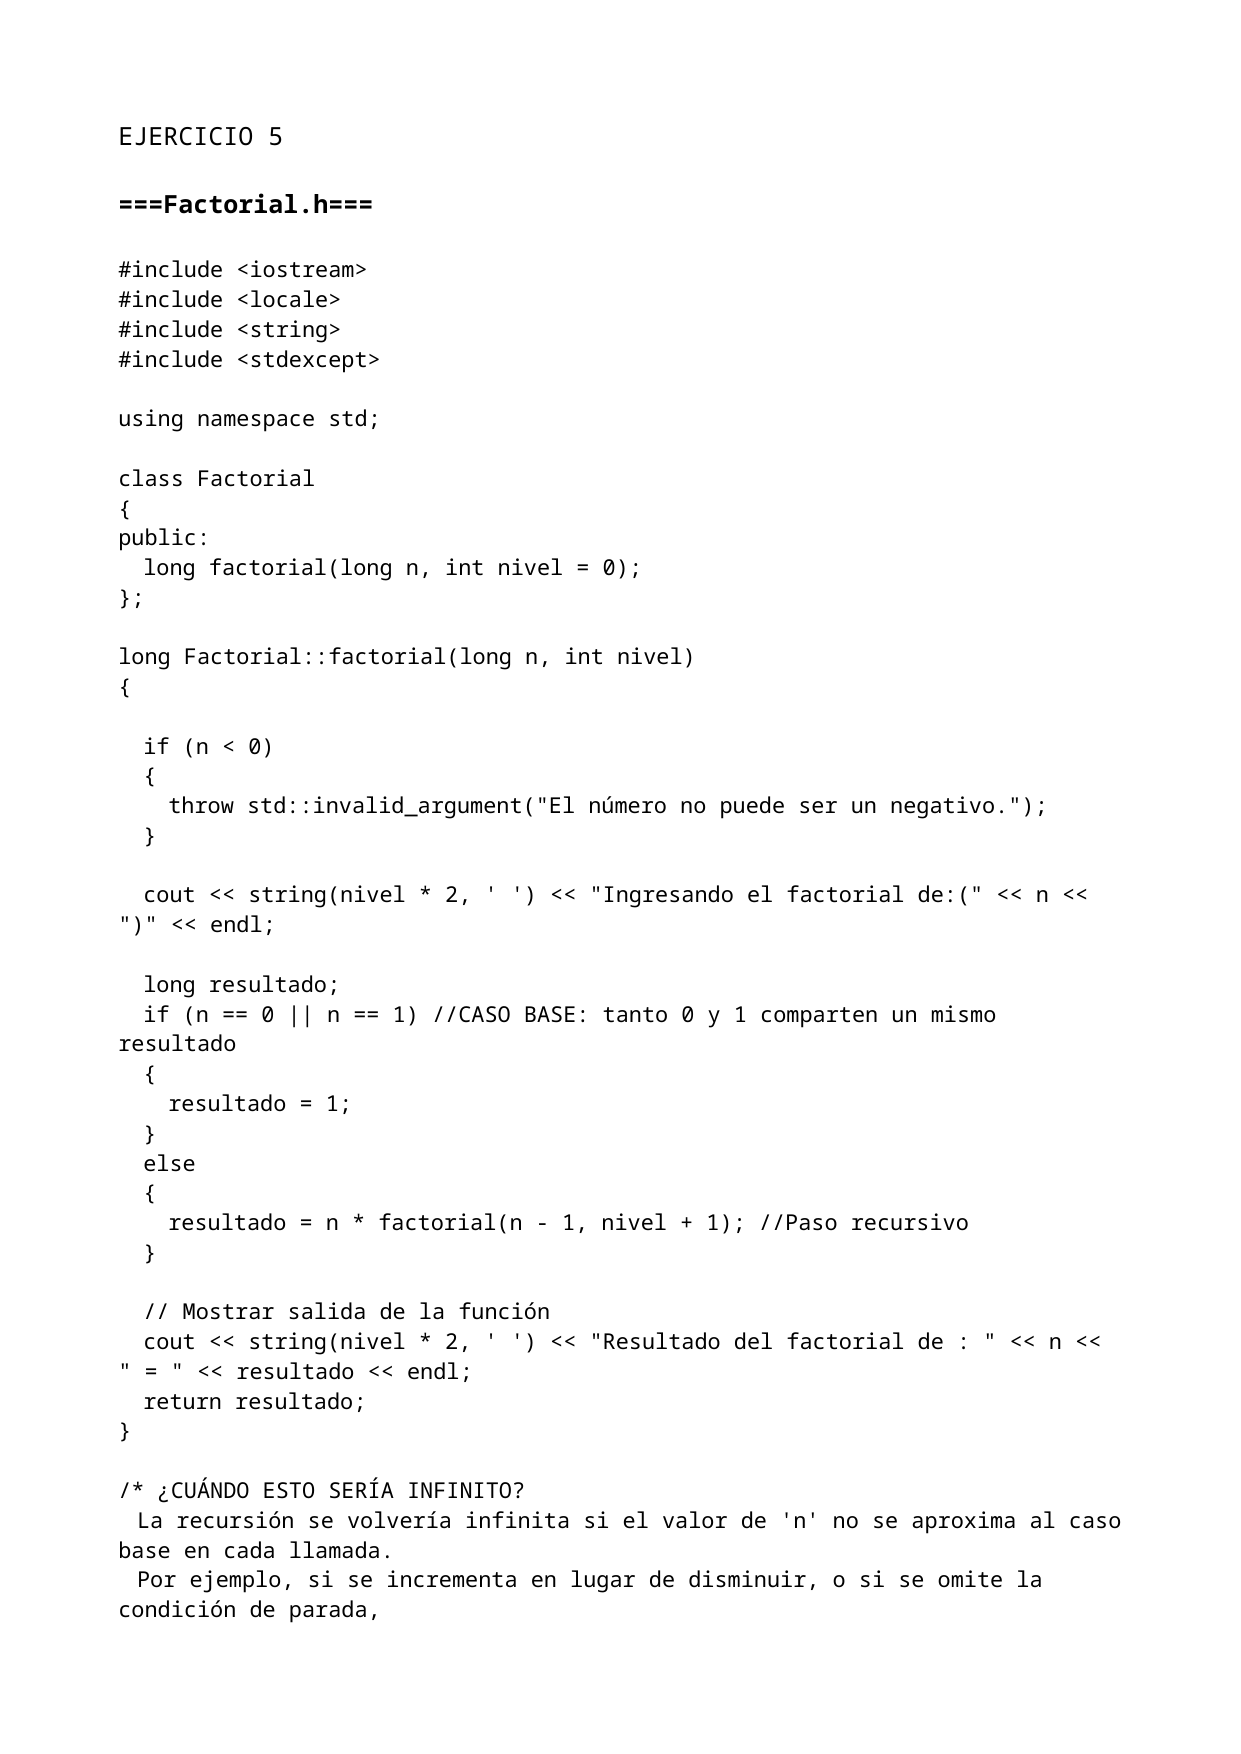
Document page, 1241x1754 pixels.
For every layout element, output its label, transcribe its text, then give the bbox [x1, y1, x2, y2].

text ===Factorial.h=== [118, 186, 1122, 220]
text long resultado; [118, 969, 1122, 998]
text throw std::invalid_argument("El número no puede ser un negativo."); [118, 790, 1122, 820]
text long Factorial::factorial(long n, int nivel) [118, 641, 1122, 671]
text cout << string(nivel * 2, ' ') << "Ingresando el factorial de:(" << n << ")" << endl; [118, 879, 1122, 939]
text La recursión se volvería infinita si el valor de 'n' no se aproxima al caso base en cada llamada. [118, 1505, 1122, 1564]
text if (n == 0 || n == 1) //CASO BASE: tanto 0 y 1 comparten un mismo resultado [118, 998, 1122, 1058]
text #include <locale> [118, 284, 1122, 314]
text if (n < 0) [118, 731, 1122, 760]
text { [118, 760, 1122, 790]
text public: [118, 522, 1122, 552]
text Por ejemplo, si se incrementa en lugar de disminuir, o si se omite la condición de parada, [118, 1564, 1122, 1624]
text long factorial(long n, int nivel = 0); [118, 552, 1122, 582]
text class Factorial [118, 463, 1122, 492]
text return resultado; [118, 1386, 1122, 1416]
text { [118, 671, 1122, 701]
text { [118, 492, 1122, 522]
text /* ¿CUÁNDO ESTO SERÍA INFINITO? [118, 1475, 1122, 1505]
text } [118, 1416, 1122, 1445]
text #include <iostream> [118, 254, 1122, 284]
text } [118, 1118, 1122, 1147]
text } [118, 1237, 1122, 1267]
text using namespace std; [118, 403, 1122, 433]
text { [118, 1177, 1122, 1207]
text resultado = n * factorial(n - 1, nivel + 1); //Paso recursivo [118, 1207, 1122, 1237]
text // Mostrar salida de la función [118, 1296, 1122, 1326]
text resultado = 1; [118, 1088, 1122, 1118]
text } [118, 820, 1122, 850]
text #include <string> [118, 314, 1122, 344]
text else [118, 1147, 1122, 1177]
text { [118, 1058, 1122, 1088]
text #include <stdexcept> [118, 344, 1122, 373]
text }; [118, 582, 1122, 612]
text EJERCICIO 5 [118, 118, 1122, 152]
text cout << string(nivel * 2, ' ') << "Resultado del factorial de : " << n << " = " << resultado << endl; [118, 1326, 1122, 1386]
